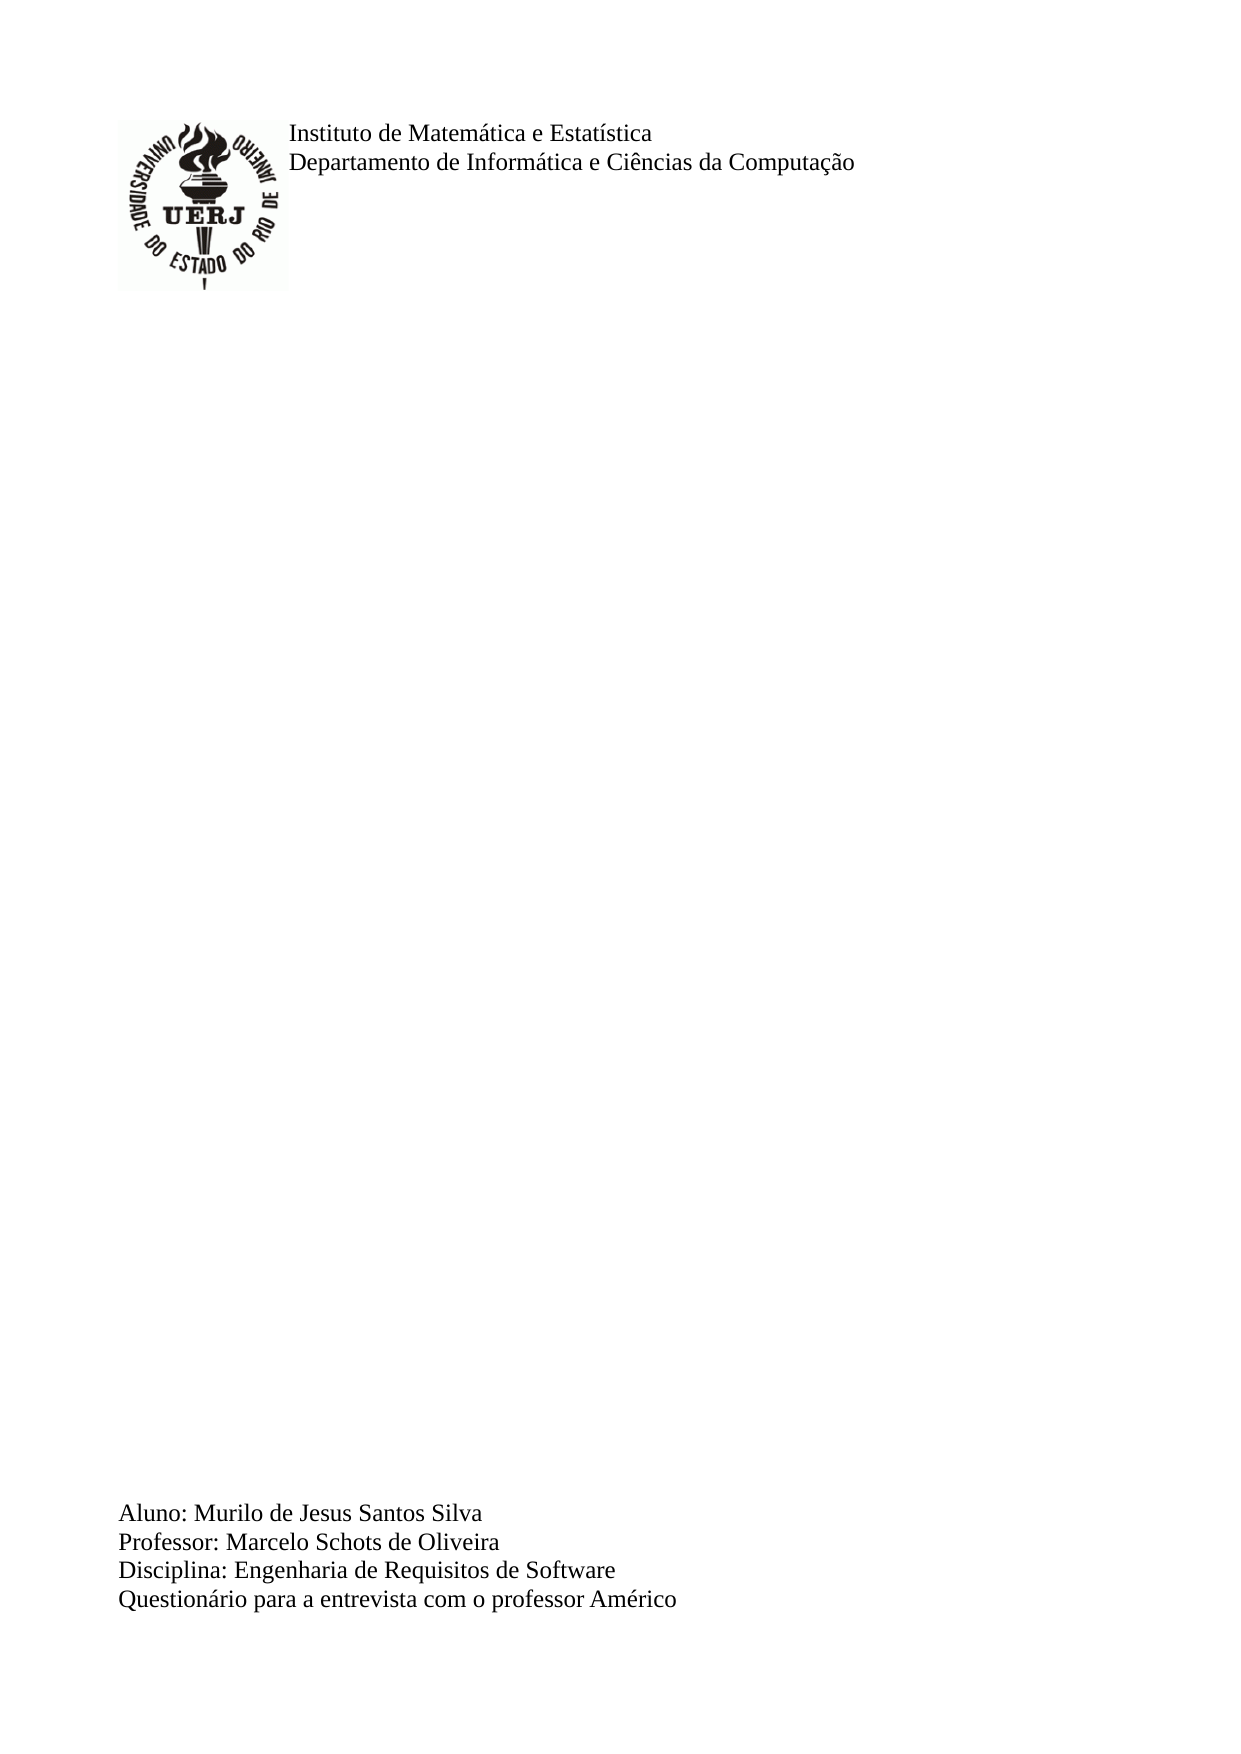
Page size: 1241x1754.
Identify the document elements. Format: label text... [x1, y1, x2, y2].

text Questionário para a entrevista com o professor Américo [118, 1584, 1122, 1613]
picture [117, 120, 289, 291]
text Aluno: Murilo de Jesus Santos Silva [118, 1498, 1122, 1527]
text Instituto de Matemática e Estatística [118, 118, 1122, 147]
text Professor: Marcelo Schots de Oliveira [118, 1527, 1122, 1556]
text Departamento de Informática e Ciências da Computação [289, 147, 1122, 176]
text Disciplina: Engenharia de Requisitos de Software [118, 1556, 1122, 1584]
